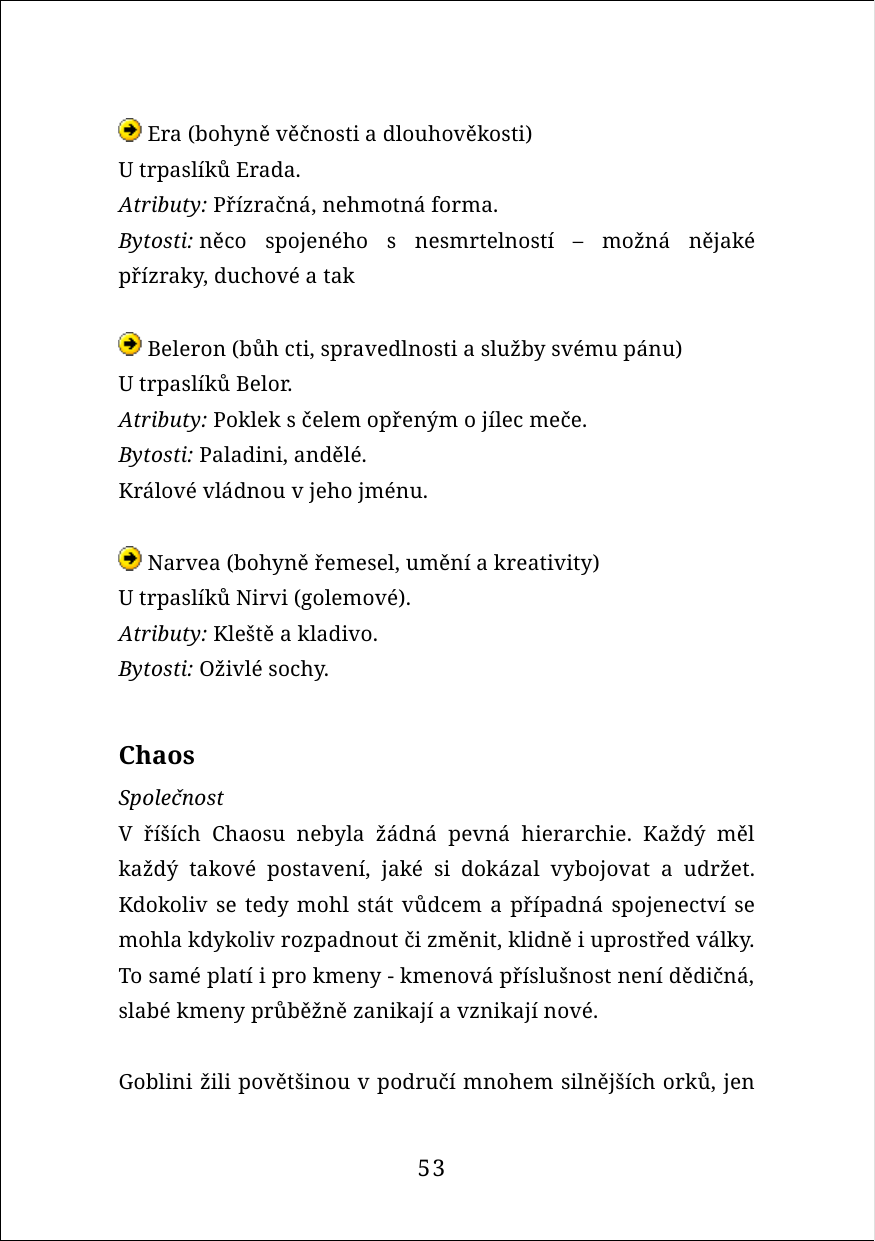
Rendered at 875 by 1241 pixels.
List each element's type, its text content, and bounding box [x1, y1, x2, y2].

text Era (bohyně věčnosti a dlouhověkosti) U trpaslíků Erada. Atributy: Přízračná, nehmotná forma. Bytosti: něco spojeného s nesmrtelností – možná nějaké přízraky, duchové a tak Beleron (bůh cti, spravedlnosti a služby svému pánu) U trpaslíků Belor. Atributy: Poklek s čelem opřeným o jílec meče. Bytosti: Paladini, andělé. Králové vládnou v jeho jménu. Narvea (bohyně řemesel, umění a kreativity) U trpaslíků Nirvi (golemové). Atributy: Kleště a kladivo. Bytosti: Oživlé sochy. [118, 118, 756, 683]
subtitle Chaos [118, 737, 756, 771]
text Společnost V říších Chaosu nebyla žádná pevná hierarchie. Každý měl každý takové postavení, jaké si dokázal vybojovat a udržet. Kdokoliv se tedy mohl stát vůdcem a případná spojenectví se mohla kdykoliv rozpadnout či změnit, klidně i uprostřed války. To samé platí i pro kmeny - kmenová příslušnost není dědičná, slabé kmeny průběžně zanikají a vznikají nové. Goblini žili povětšinou v područí mnohem silnějších orků, jen [118, 783, 756, 1096]
picture [118, 332, 142, 356]
picture [118, 118, 142, 142]
picture [118, 546, 142, 571]
